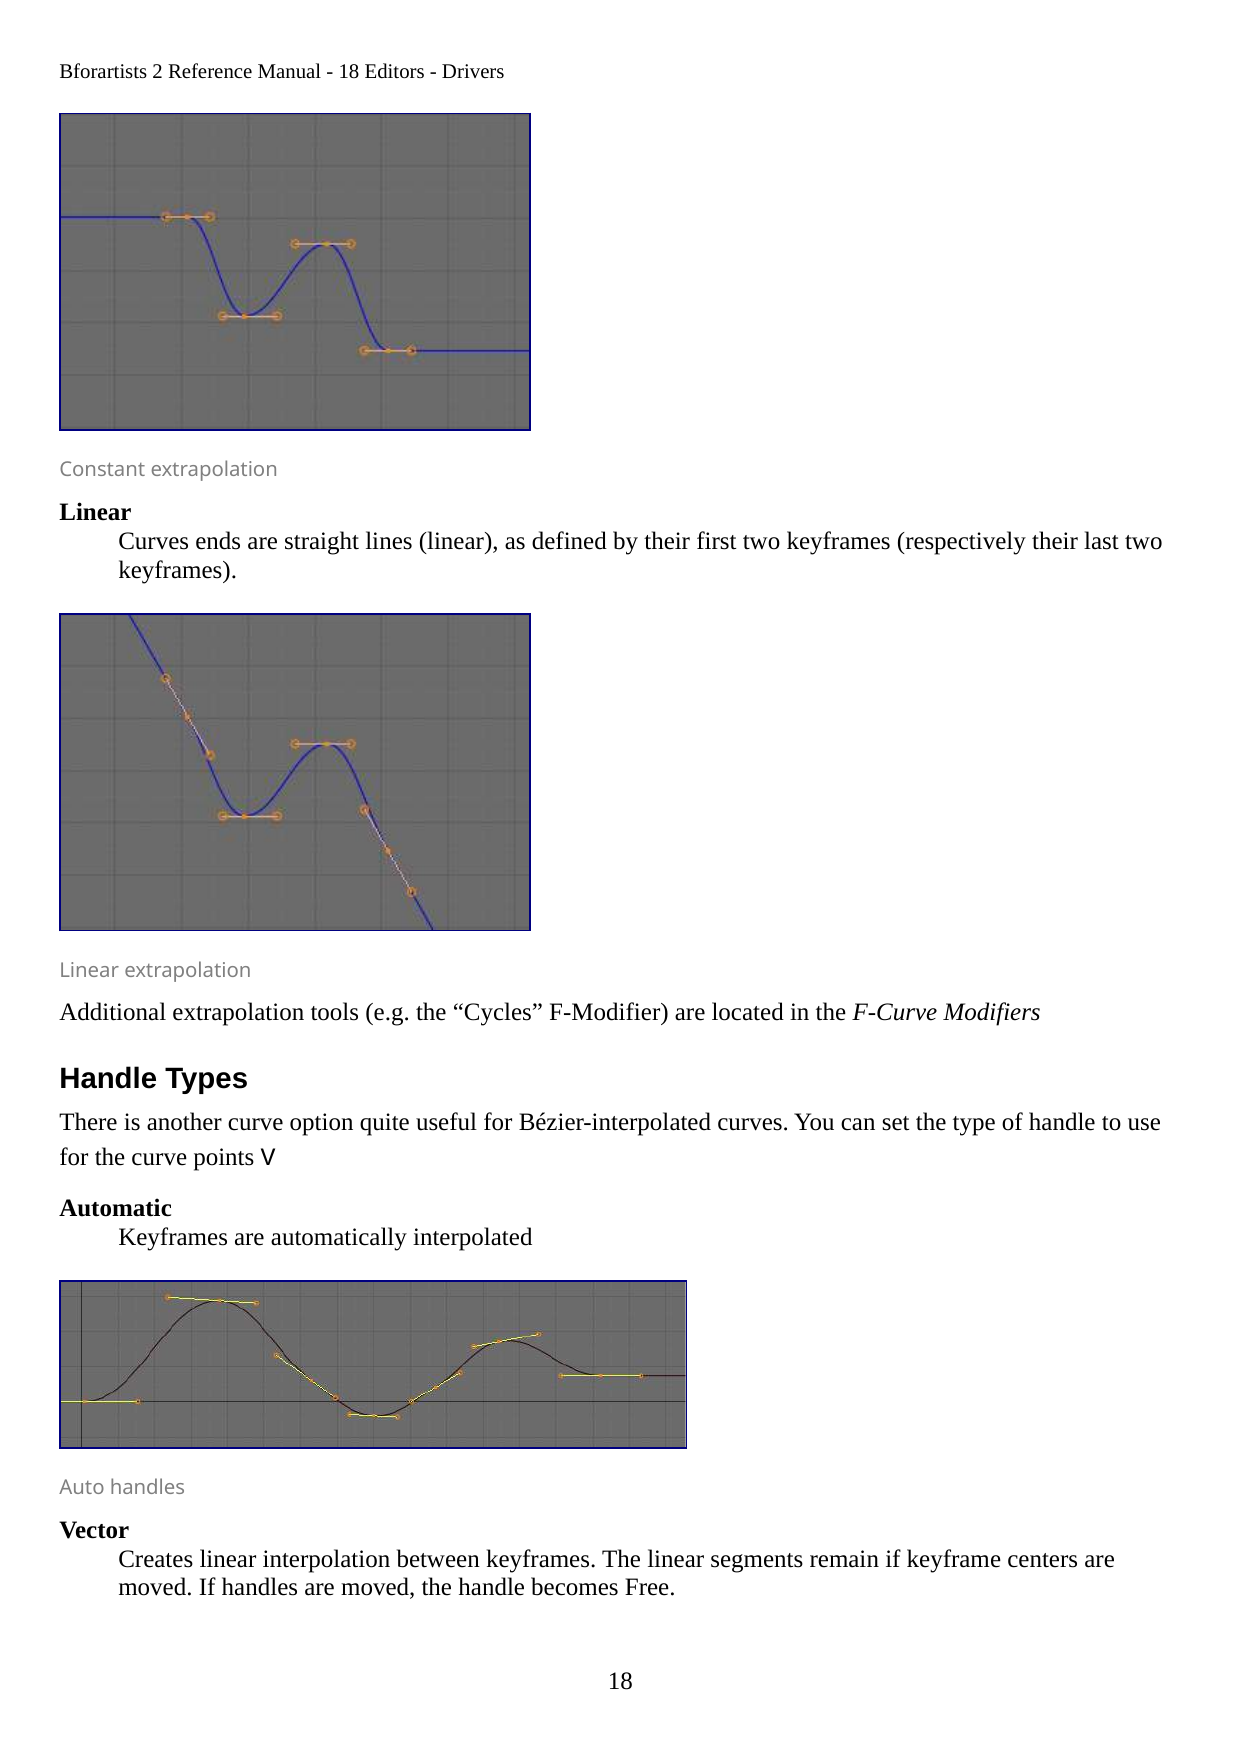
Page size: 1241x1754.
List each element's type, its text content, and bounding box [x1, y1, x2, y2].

list Curves ends are straight lines (linear), as defined by their first two keyframes (respectively their last two keyframes). [118, 526, 1181, 583]
picture [61, 114, 529, 429]
text Constant extrapolation [59, 451, 1181, 483]
text Additional extrapolation tools (e.g. the “Cycles” F-Modifier) are located in the F-Curve Modifiers [59, 997, 1181, 1026]
subtitle Vector [59, 1515, 1181, 1544]
text Auto handles [59, 1469, 1181, 1500]
picture [61, 615, 529, 930]
picture [61, 1282, 686, 1447]
list Creates linear interpolation between keyframes. The linear segments remain if keyframe centers are moved. If handles are moved, the handle becomes Free. [118, 1544, 1181, 1601]
subtitle Handle Types [59, 1061, 1181, 1095]
subtitle Automatic [59, 1193, 1181, 1222]
subtitle Linear [59, 497, 1181, 526]
list Keyframes are automatically interpolated [118, 1222, 1181, 1251]
text Linear extrapolation [59, 952, 1181, 983]
text There is another curve option quite useful for Bézier-interpolated curves. You can set the type of handle to use for the curve points V [59, 1107, 1181, 1173]
